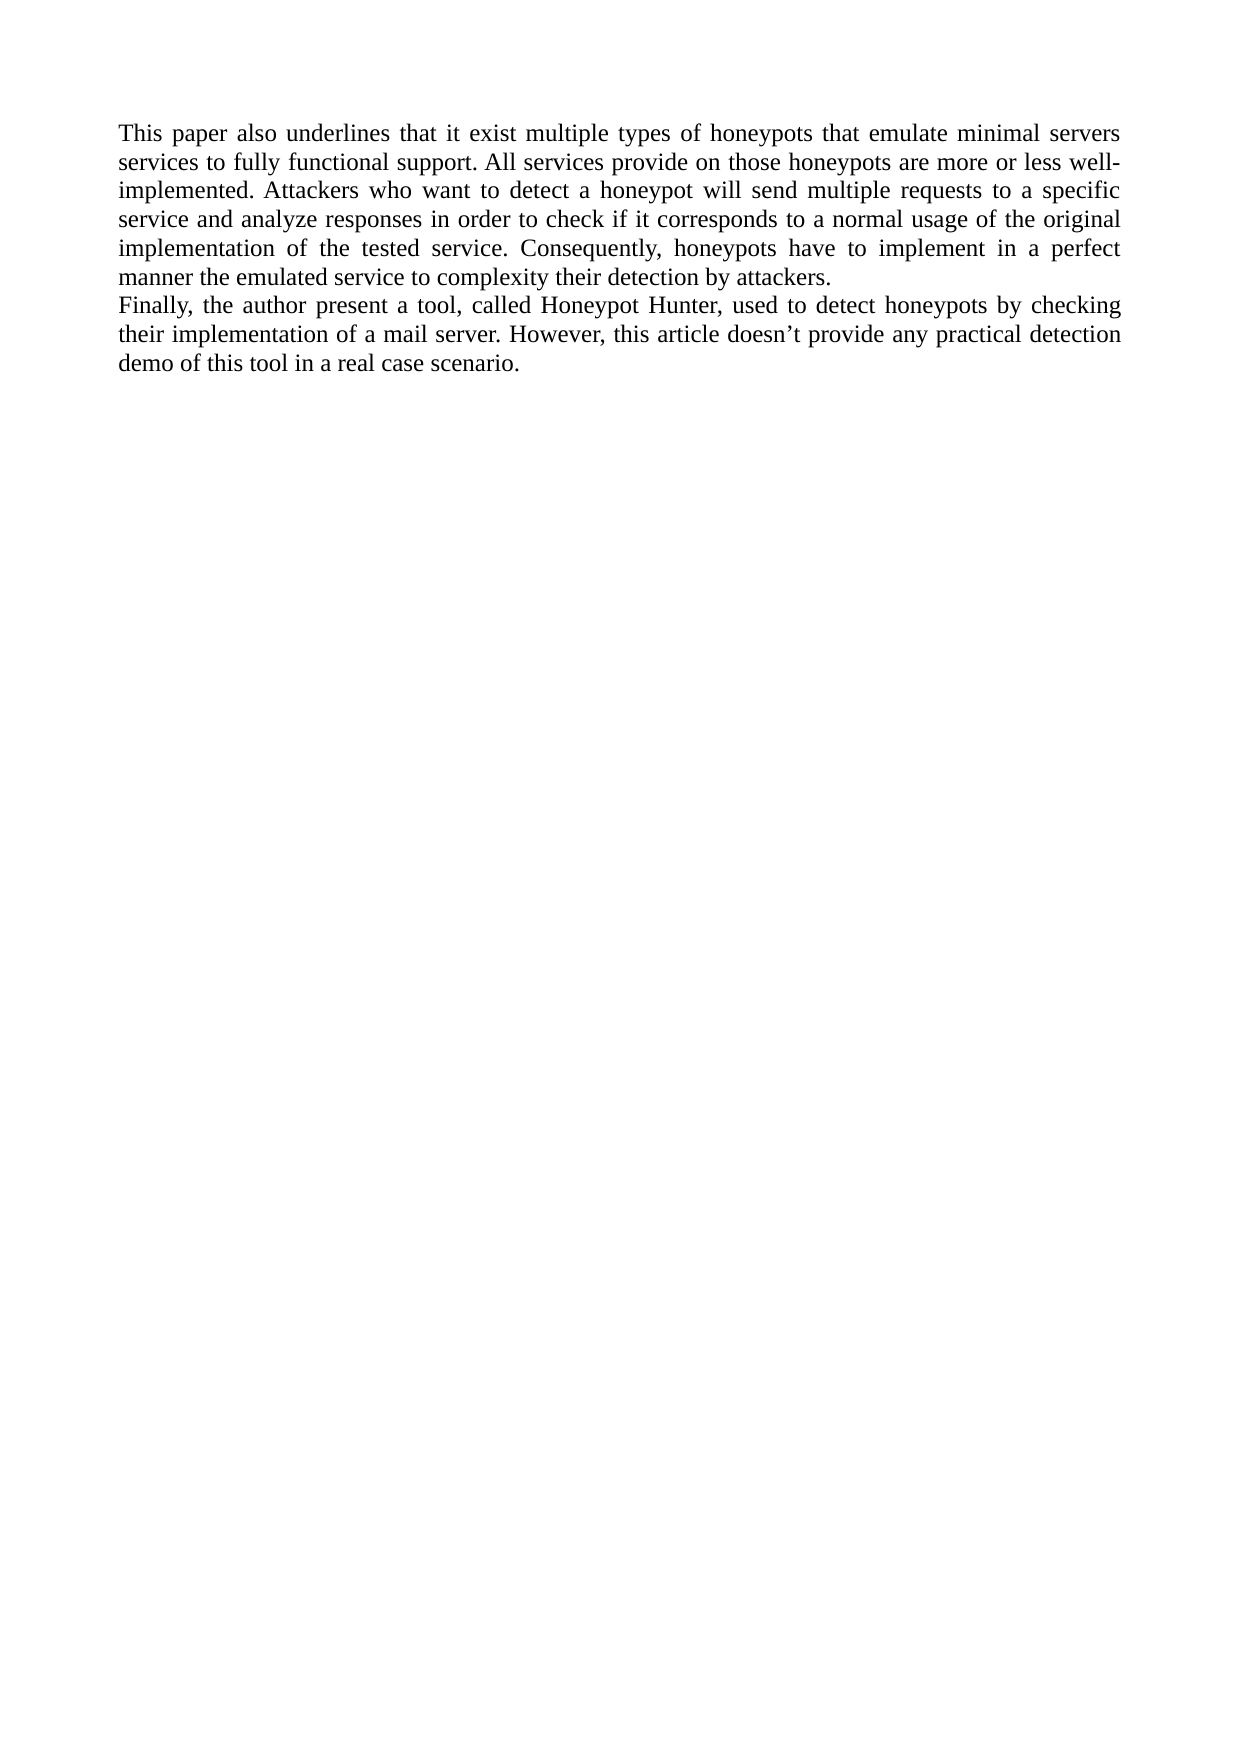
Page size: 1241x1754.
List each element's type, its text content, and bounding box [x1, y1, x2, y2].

text Finally, the author present a tool, called Honeypot Hunter, used to detect honeypots by checking their implementation of a mail server. However, this article doesn’t provide any practical detection demo of this tool in a real case scenario. [118, 291, 1122, 377]
text This paper also underlines that it exist multiple types of honeypots that emulate minimal servers services to fully functional support. All services provide on those honeypots are more or less well-implemented. Attackers who want to detect a honeypot will send multiple requests to a specific service and analyze responses in order to check if it corresponds to a normal usage of the original implementation of the tested service. Consequently, honeypots have to implement in a perfect manner the emulated service to complexity their detection by attackers. [118, 118, 1122, 291]
